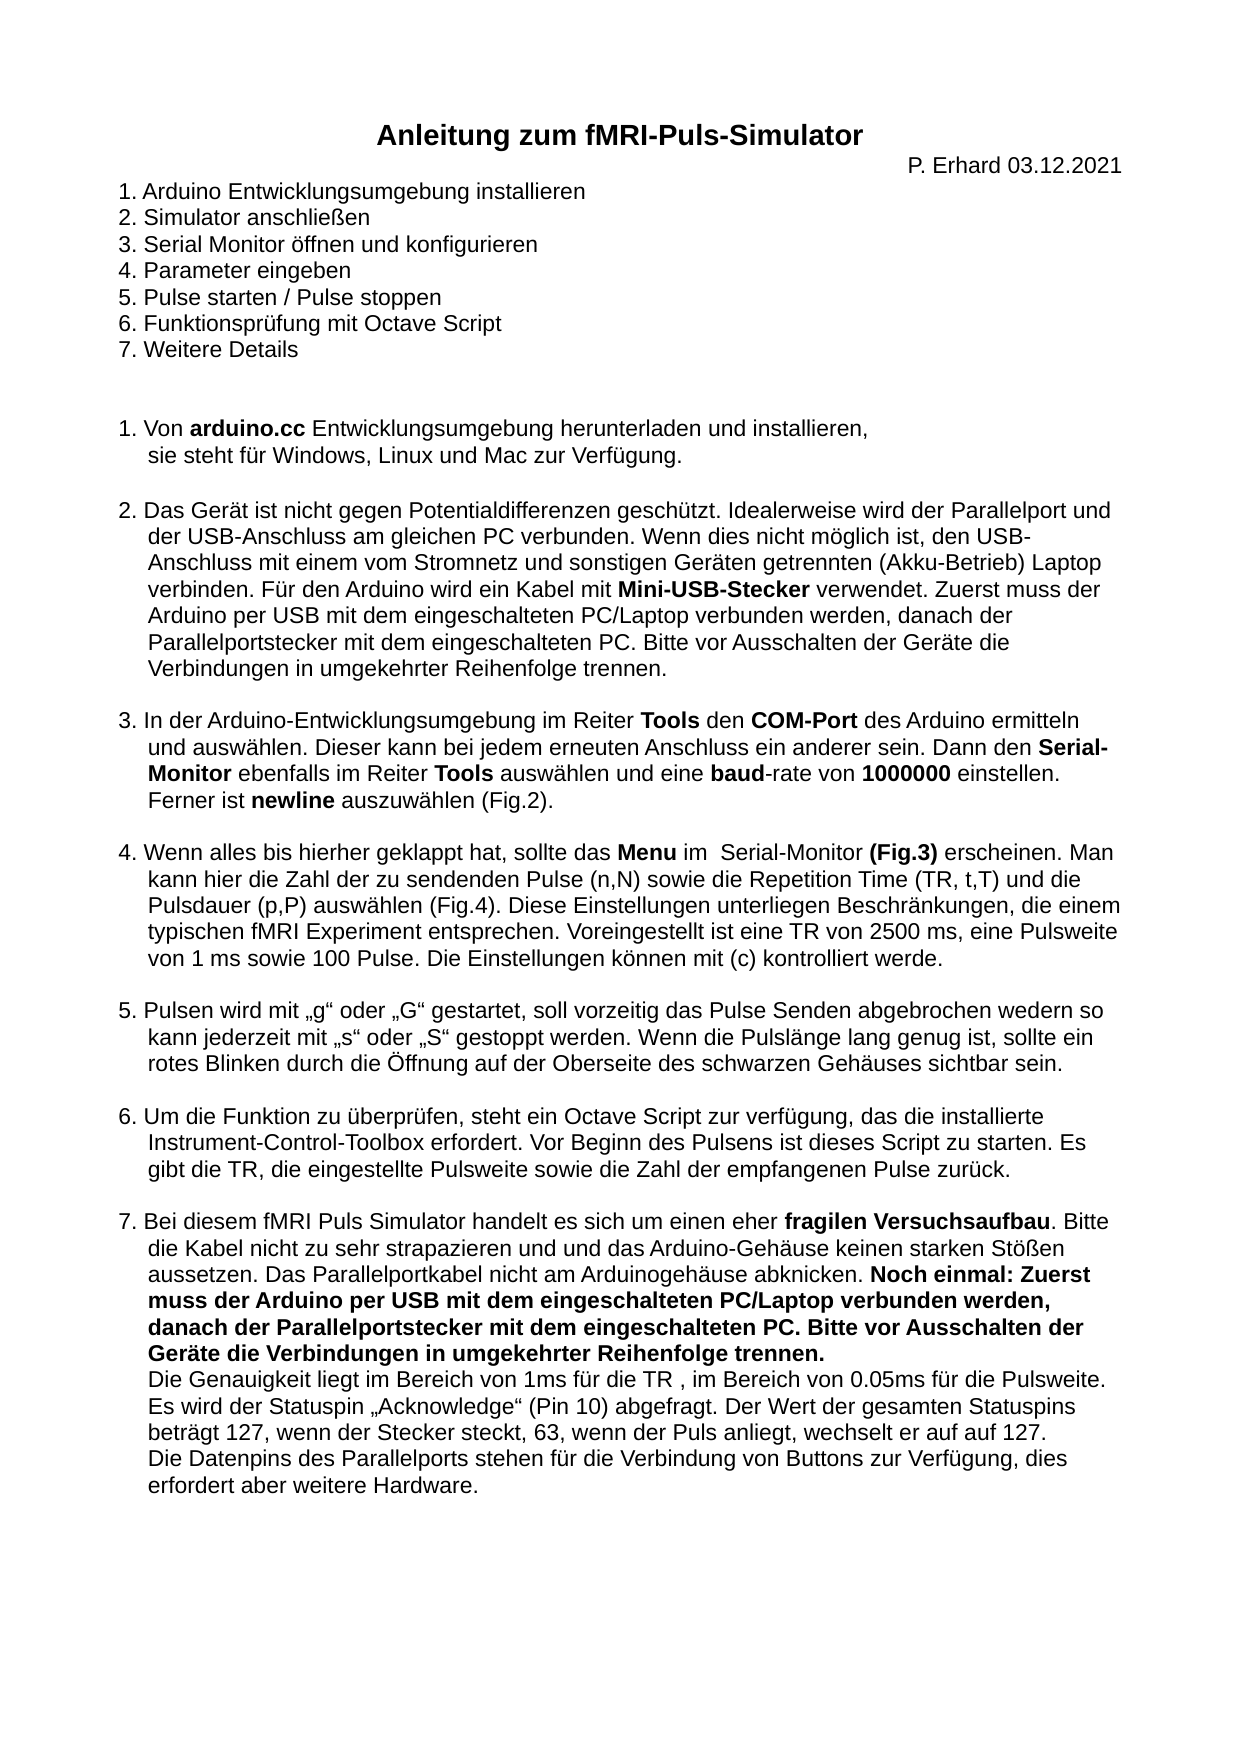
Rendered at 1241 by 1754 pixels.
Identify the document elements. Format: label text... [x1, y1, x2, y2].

text 7. Bei diesem fMRI Puls Simulator handelt es sich um einen eher fragilen Versuchsaufbau. Bitte die Kabel nicht zu sehr strapazieren und und das Arduino-Gehäuse keinen starken Stößen aussetzen. Das Parallelportkabel nicht am Arduinogehäuse abknicken. Noch einmal: Zuerst muss der Arduino per USB mit dem eingeschalteten PC/Laptop verbunden werden, danach der Parallelportstecker mit dem eingeschalteten PC. Bitte vor Ausschalten der Geräte die Verbindungen in umgekehrter Reihenfolge trennen. Die Genauigkeit liegt im Bereich von 1ms für die TR , im Bereich von 0.05ms für die Pulsweite. Es wird der Statuspin „Acknowledge“ (Pin 10) abgefragt. Der Wert der gesamten Statuspins beträgt 127, wenn der Stecker steckt, 63, wenn der Puls anliegt, wechselt er auf auf 127. Die Datenpins des Parallelports stehen für die Verbindung von Buttons zur Verfügung, dies erfordert aber weitere Hardware. [118, 1208, 1122, 1498]
text 4. Wenn alles bis hierher geklappt hat, sollte das Menu im Serial-Monitor (Fig.3) erscheinen. Man kann hier die Zahl der zu sendenden Pulse (n,N) sowie die Repetition Time (TR, t,T) und die Pulsdauer (p,P) auswählen (Fig.4). Diese Einstellungen unterliegen Beschränkungen, die einem typischen fMRI Experiment entsprechen. Voreingestellt ist eine TR von 2500 ms, eine Pulsweite von 1 ms sowie 100 Pulse. Die Einstellungen können mit (c) kontrolliert werde. [118, 839, 1122, 971]
text 3. In der Arduino-Entwicklungsumgebung im Reiter Tools den COM-Port des Arduino ermitteln und auswählen. Dieser kann bei jedem erneuten Anschluss ein anderer sein. Dann den Serial-Monitor ebenfalls im Reiter Tools auswählen und eine baud-rate von 1000000 einstellen. Ferner ist newline auszuwählen (Fig.2). [118, 707, 1122, 813]
text 2. Simulator anschließen [118, 204, 1122, 231]
text Anleitung zum fMRI-Puls-Simulator [118, 118, 1122, 152]
text 6. Um die Funktion zu überprüfen, steht ein Octave Script zur verfügung, das die installierte Instrument-Control-Toolbox erfordert. Vor Beginn des Pulsens ist dieses Script zu starten. Es gibt die TR, die eingestellte Pulsweite sowie die Zahl der empfangenen Pulse zurück. [118, 1103, 1122, 1182]
text 5. Pulse starten / Pulse stoppen [118, 283, 1122, 310]
text P. Erhard 03.12.2021 [118, 152, 1122, 178]
text 2. Das Gerät ist nicht gegen Potentialdifferenzen geschützt. Idealerweise wird der Parallelport und der USB-Anschluss am gleichen PC verbunden. Wenn dies nicht möglich ist, den USB-Anschluss mit einem vom Stromnetz und sonstigen Geräten getrennten (Akku-Betrieb) Laptop verbinden. Für den Arduino wird ein Kabel mit Mini-USB-Stecker verwendet. Zuerst muss der Arduino per USB mit dem eingeschalteten PC/Laptop verbunden werden, danach der Parallelportstecker mit dem eingeschalteten PC. Bitte vor Ausschalten der Geräte die Verbindungen in umgekehrter Reihenfolge trennen. [118, 497, 1122, 681]
text 6. Funktionsprüfung mit Octave Script [118, 310, 1122, 336]
text 1. Von arduino.cc Entwicklungsumgebung herunterladen und installieren, sie steht für Windows, Linux und Mac zur Verfügung. [118, 415, 1122, 497]
text 7. Weitere Details [118, 336, 1122, 362]
text 5. Pulsen wird mit „g“ oder „G“ gestartet, soll vorzeitig das Pulse Senden abgebrochen wedern so kann jederzeit mit „s“ oder „S“ gestoppt werden. Wenn die Pulslänge lang genug ist, sollte ein rotes Blinken durch die Öffnung auf der Oberseite des schwarzen Gehäuses sichtbar sein. [118, 997, 1122, 1076]
text 3. Serial Monitor öffnen und konfigurieren [118, 231, 1122, 257]
text 4. Parameter eingeben [118, 257, 1122, 283]
text 1. Arduino Entwicklungsumgebung installieren [118, 178, 1122, 204]
